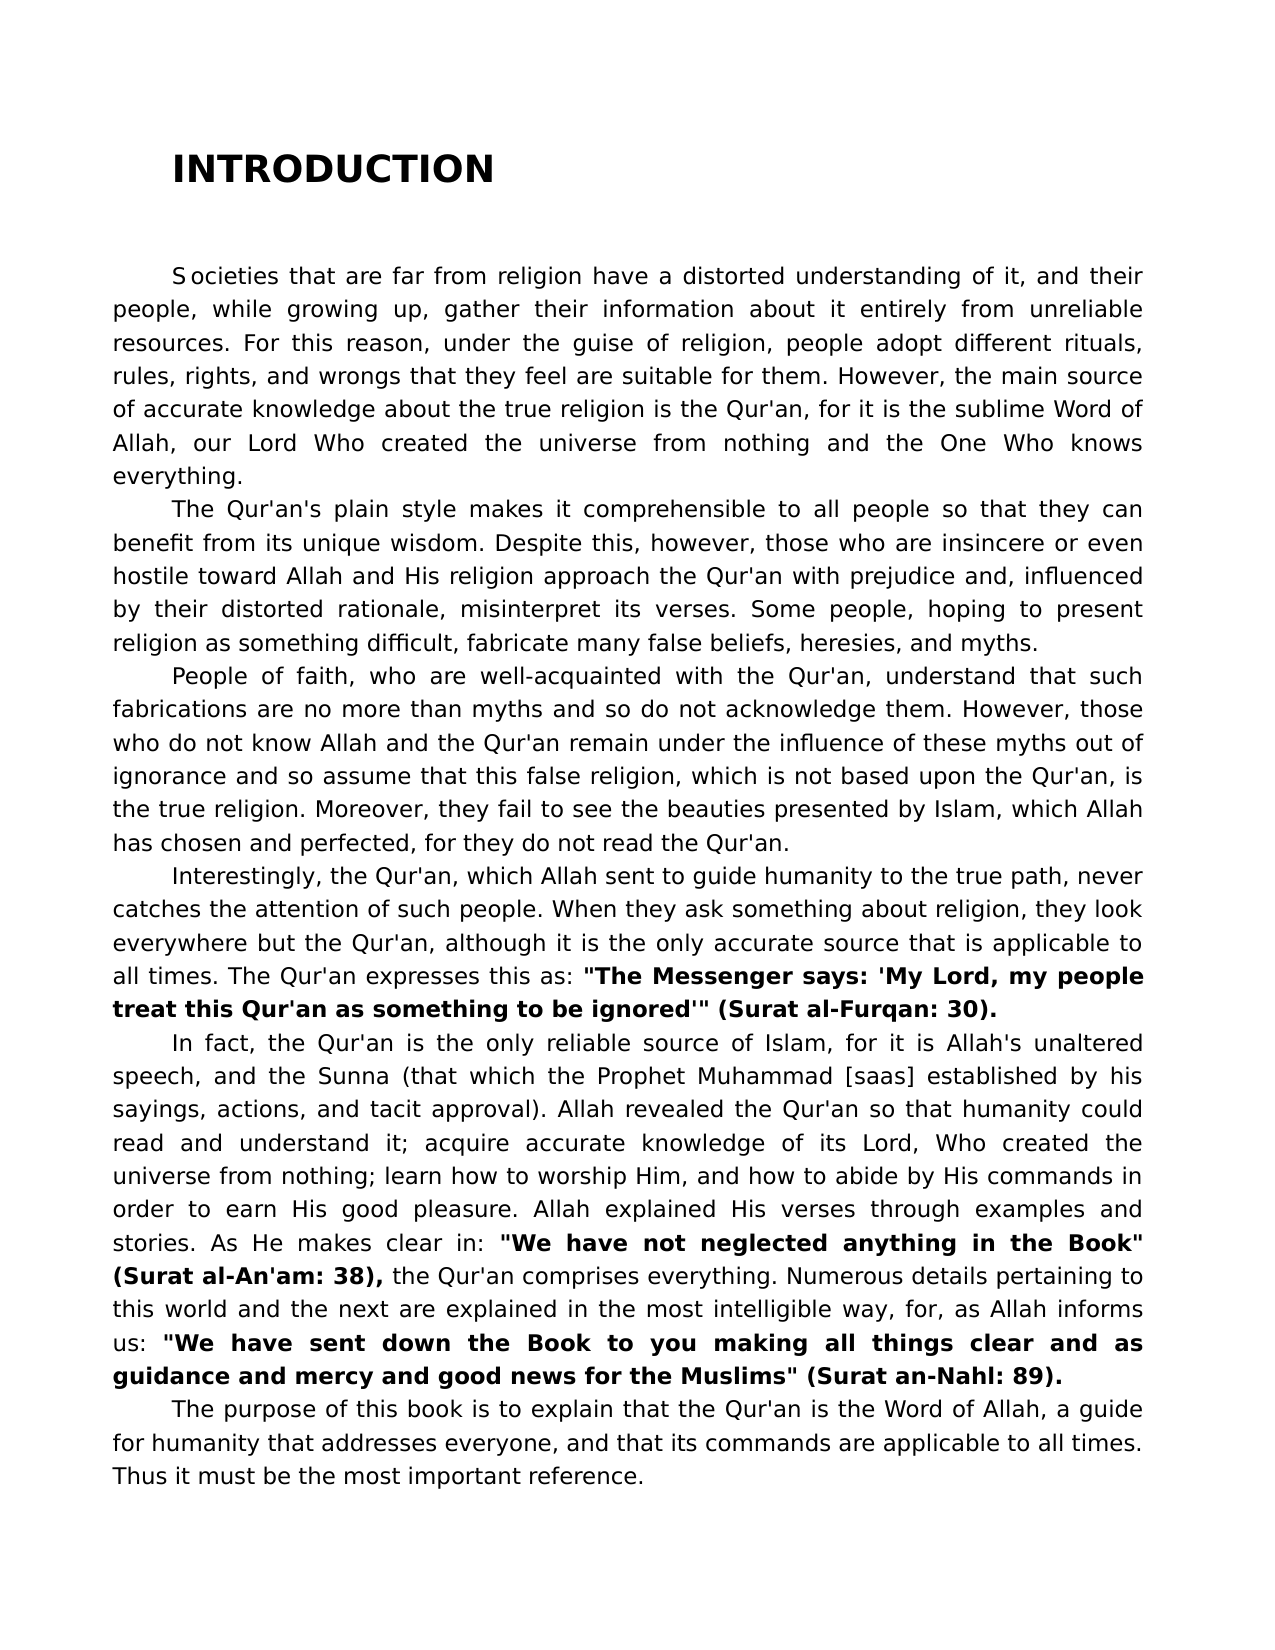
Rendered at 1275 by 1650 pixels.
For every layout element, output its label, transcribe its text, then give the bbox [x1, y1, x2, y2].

text Societies that are far from religion have a distorted understanding of it, and their people, while growing up, gather their information about it entirely from unreliable resources. For this reason, under the guise of religion, people adopt different rituals, rules, rights, and wrongs that they feel are suitable for them. However, the main source of accurate knowledge about the true religion is the Qur'an, for it is the sublime Word of Allah, our Lord Who created the universe from nothing and the One Who knows everything. [112, 258, 1145, 491]
text In fact, the Qur'an is the only reliable source of Islam, for it is Allah's unaltered speech, and the Sunna (that which the Prophet Muhammad [saas] established by his sayings, actions, and tacit approval). Allah revealed the Qur'an so that humanity could read and understand it; acquire accurate knowledge of its Lord, Who created the universe from nothing; learn how to worship Him, and how to abide by His commands in order to earn His good pleasure. Allah explained His verses through examples and stories. As He makes clear in: "We have not neglected anything in the Book" (Surat al-An'am: 38), the Qur'an comprises everything. Numerous details pertaining to this world and the next are explained in the most intelligible way, for, as Allah informs us: "We have sent down the Book to you making all things clear and as guidance and mercy and good news for the Muslims" (Surat an-Nahl: 89). [112, 1024, 1145, 1391]
text The purpose of this book is to explain that the Qur'an is the Word of Allah, a guide for humanity that addresses everyone, and that its commands are applicable to all times. Thus it must be the most important reference. [112, 1391, 1145, 1491]
text The Qur'an's plain style makes it comprehensible to all people so that they can benefit from its unique wisdom. Despite this, however, those who are insincere or even hostile toward Allah and His religion approach the Qur'an with prejudice and, influenced by their distorted rationale, misinterpret its verses. Some people, hoping to present religion as something difficult, fabricate many false beliefs, heresies, and myths. [112, 491, 1145, 658]
text People of faith, who are well-acquainted with the Qur'an, understand that such fabrications are no more than myths and so do not acknowledge them. However, those who do not know Allah and the Qur'an remain under the influence of these myths out of ignorance and so assume that this false religion, which is not based upon the Qur'an, is the true religion. Moreover, they fail to see the beauties presented by Islam, which Allah has chosen and perfected, for they do not read the Qur'an. [112, 658, 1145, 858]
text Interestingly, the Qur'an, which Allah sent to guide humanity to the true path, never catches the attention of such people. When they ask something about religion, they look everywhere but the Qur'an, although it is the only accurate source that is applicable to all times. The Qur'an expresses this as: "The Messenger says: 'My Lord, my people treat this Qur'an as something to be ignored'" (Surat al-Furqan: 30). [112, 858, 1145, 1024]
text INTRODUCTION [112, 148, 1145, 191]
